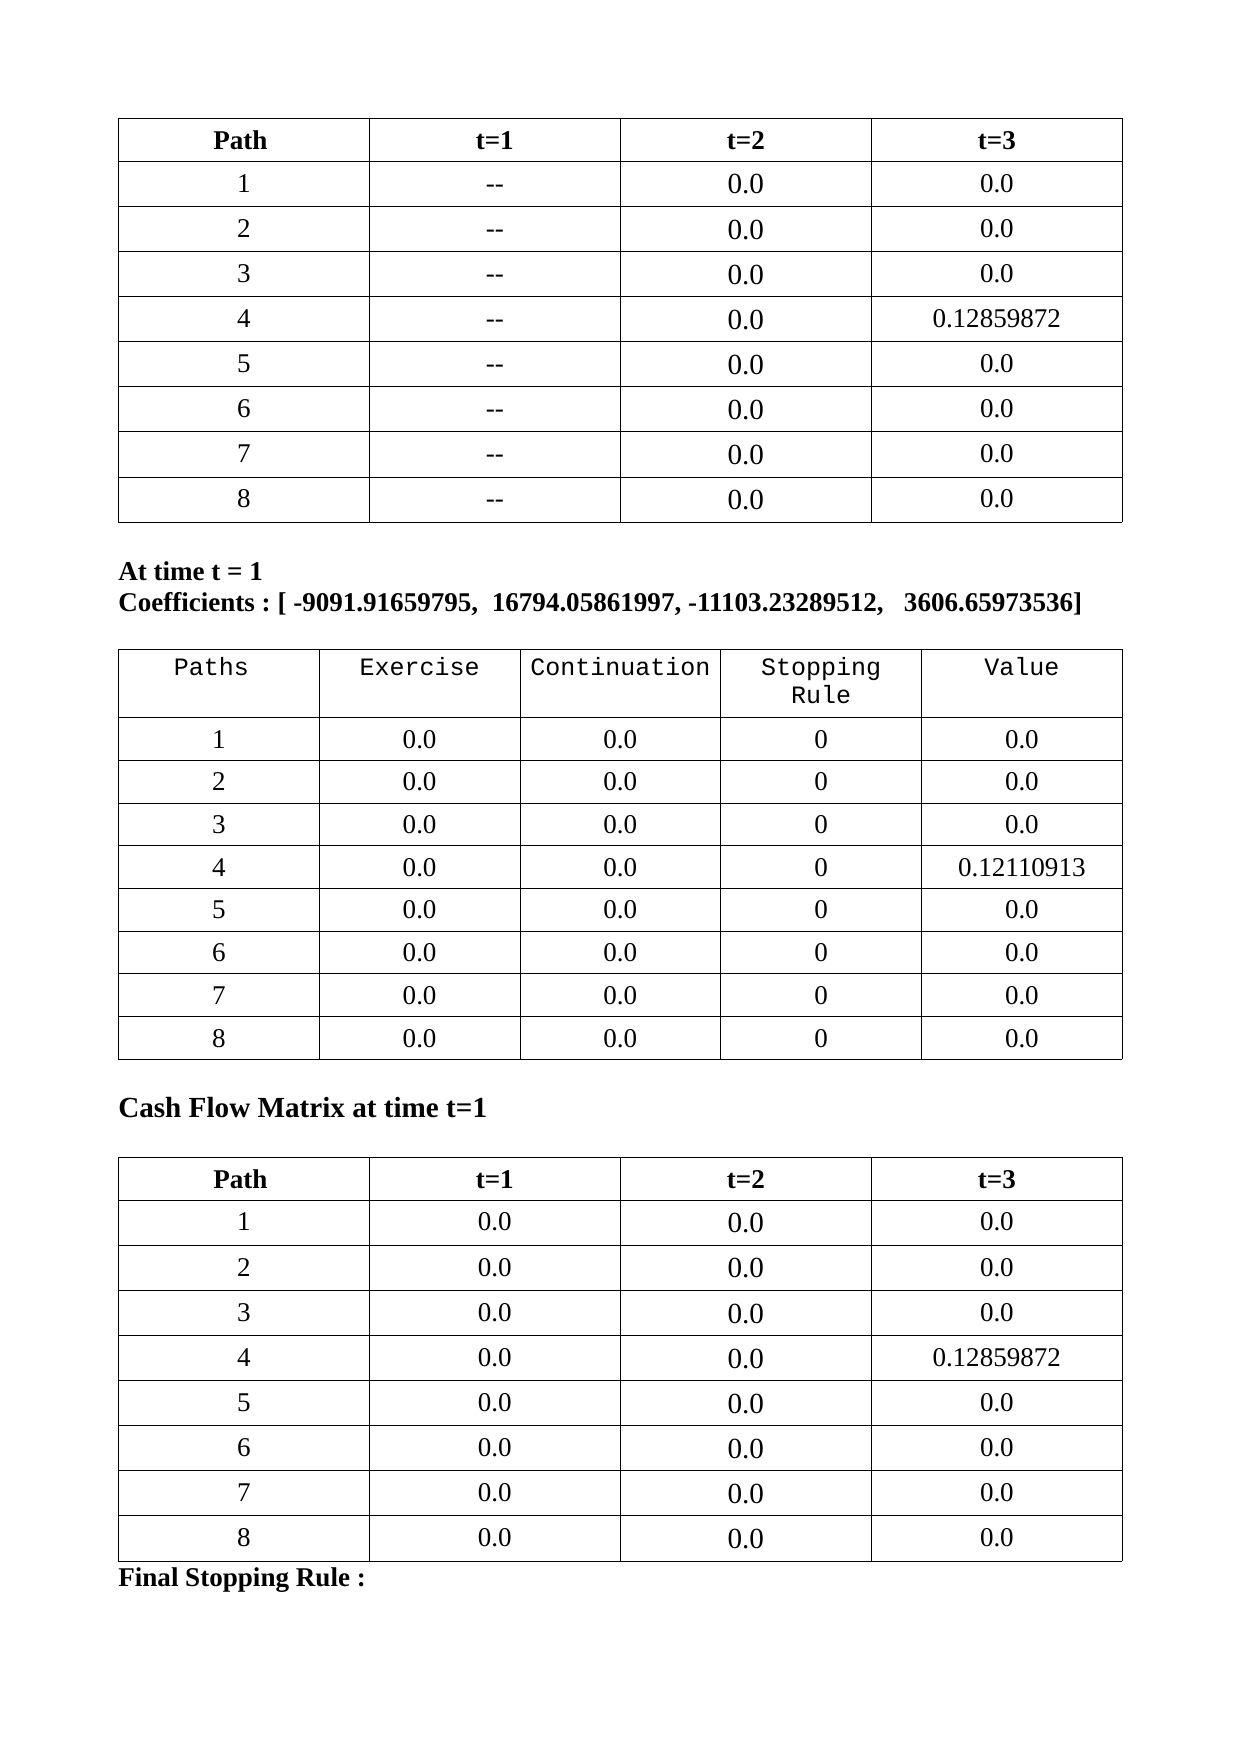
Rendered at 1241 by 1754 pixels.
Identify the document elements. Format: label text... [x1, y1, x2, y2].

table_cell 0.0 [521, 718, 720, 760]
table_cell 0.12859872 [872, 297, 1122, 341]
table_header Exercise [320, 650, 520, 717]
table_cell 3 [119, 804, 319, 845]
table_cell 0 [721, 718, 921, 760]
table_cell -- [370, 252, 620, 296]
table_cell 6 [119, 932, 319, 973]
table_cell 0.0 [922, 889, 1122, 931]
table_cell 0.0 [922, 932, 1122, 973]
table_cell 7 [119, 1471, 369, 1515]
table_cell 0.0 [521, 761, 720, 802]
table_cell 0.0 [621, 297, 871, 341]
table_cell 5 [119, 1381, 369, 1425]
table_cell 0 [721, 1017, 921, 1059]
text Cash Flow Matrix at time t=1 [118, 1090, 1122, 1123]
table_cell 0.12110913 [922, 846, 1122, 888]
table_cell 0.0 [521, 889, 720, 931]
table_cell 5 [119, 342, 369, 386]
table_cell 0.0 [621, 1246, 871, 1290]
table_cell 0.0 [621, 1381, 871, 1425]
table_cell 0.0 [621, 1426, 871, 1470]
table_cell 0.0 [872, 252, 1122, 296]
table_cell 0.0 [922, 974, 1122, 1016]
table_cell 0.0 [872, 1381, 1122, 1425]
table_header t=2 [621, 119, 871, 161]
table_cell 0.0 [922, 804, 1122, 845]
table_cell 0.12859872 [872, 1336, 1122, 1380]
table_cell -- [370, 162, 620, 206]
table_cell 0.0 [370, 1291, 620, 1335]
table_cell 0.0 [320, 718, 520, 760]
table_cell 0.0 [872, 162, 1122, 206]
table_header t=1 [370, 119, 620, 161]
table_cell 0.0 [320, 889, 520, 931]
table_cell 3 [119, 252, 369, 296]
table_cell 0.0 [521, 932, 720, 973]
table_cell 0.0 [621, 387, 871, 431]
table_cell 0.0 [370, 1471, 620, 1515]
table_cell 0.0 [621, 342, 871, 386]
table_cell 5 [119, 889, 319, 931]
table_header t=1 [370, 1158, 620, 1200]
table_header Value [922, 650, 1122, 717]
table_cell 0.0 [922, 761, 1122, 802]
table_cell 0.0 [621, 1471, 871, 1515]
table_cell 0.0 [621, 1291, 871, 1335]
table_cell 4 [119, 846, 319, 888]
table_cell 0.0 [621, 1201, 871, 1245]
table_header Path [119, 119, 369, 161]
table_cell 4 [119, 297, 369, 341]
table_cell 0.0 [370, 1201, 620, 1245]
table_cell 0.0 [872, 342, 1122, 386]
table_cell -- [370, 432, 620, 477]
table_cell 0.0 [872, 432, 1122, 477]
table_cell 0 [721, 932, 921, 973]
table_cell -- [370, 342, 620, 386]
table_cell -- [370, 297, 620, 341]
table_cell 0 [721, 846, 921, 888]
table_cell 0 [721, 804, 921, 845]
table_cell 0.0 [370, 1516, 620, 1561]
table_cell 2 [119, 761, 319, 802]
table_cell 0 [721, 974, 921, 1016]
table_cell 3 [119, 1291, 369, 1335]
table_cell 0.0 [621, 207, 871, 251]
table_cell 0.0 [872, 1246, 1122, 1290]
table_header t=2 [621, 1158, 871, 1200]
table_cell 8 [119, 1516, 369, 1561]
table_cell 0.0 [872, 1426, 1122, 1470]
table_cell 8 [119, 478, 369, 522]
table_cell 0.0 [872, 1201, 1122, 1245]
table_cell 2 [119, 1246, 369, 1290]
table_cell 0.0 [922, 1017, 1122, 1059]
text Final Stopping Rule : [118, 1562, 1122, 1592]
table_cell 0.0 [370, 1426, 620, 1470]
table_cell 1 [119, 1201, 369, 1245]
table_header Continuation [521, 650, 720, 717]
table_cell 0.0 [370, 1246, 620, 1290]
table_cell 0.0 [872, 1291, 1122, 1335]
table_cell 0.0 [872, 207, 1122, 251]
table_cell 1 [119, 162, 369, 206]
table_cell 6 [119, 387, 369, 431]
table_cell -- [370, 478, 620, 522]
table_cell 0.0 [521, 974, 720, 1016]
table_cell 0.0 [872, 478, 1122, 522]
table_cell 0 [721, 889, 921, 931]
table_cell 6 [119, 1426, 369, 1470]
table_cell 0.0 [521, 1017, 720, 1059]
table_header t=3 [872, 1158, 1122, 1200]
table_cell 0.0 [621, 162, 871, 206]
table_cell 0.0 [320, 1017, 520, 1059]
table_cell 0 [721, 761, 921, 802]
table_cell -- [370, 207, 620, 251]
table_cell 7 [119, 432, 369, 477]
table_cell 0.0 [621, 432, 871, 477]
table_cell 0.0 [872, 387, 1122, 431]
table_cell 0.0 [922, 718, 1122, 760]
table_header Paths [119, 650, 319, 717]
table_cell 0.0 [320, 846, 520, 888]
table_cell 0.0 [320, 974, 520, 1016]
text At time t = 1 [118, 555, 1122, 586]
table_cell 1 [119, 718, 319, 760]
table_cell 0.0 [872, 1516, 1122, 1561]
table_cell 0.0 [521, 804, 720, 845]
table_cell 0.0 [621, 478, 871, 522]
table_cell 0.0 [621, 1516, 871, 1561]
table_cell 0.0 [320, 761, 520, 802]
table_cell 0.0 [521, 846, 720, 888]
text Coefficients : [ -9091.91659795, 16794.05861997, -11103.23289512, 3606.65973536] [118, 586, 1122, 618]
table_cell 0.0 [370, 1336, 620, 1380]
table_cell 0.0 [621, 1336, 871, 1380]
table_cell 7 [119, 974, 319, 1016]
table_header t=3 [872, 119, 1122, 161]
table_cell 0.0 [621, 252, 871, 296]
table_cell -- [370, 387, 620, 431]
table_cell 0.0 [320, 804, 520, 845]
table_header Path [119, 1158, 369, 1200]
table_cell 4 [119, 1336, 369, 1380]
table_cell 0.0 [872, 1471, 1122, 1515]
table_cell 2 [119, 207, 369, 251]
table_cell 8 [119, 1017, 319, 1059]
table_cell 0.0 [320, 932, 520, 973]
table_cell 0.0 [370, 1381, 620, 1425]
table_header Stopping Rule [721, 650, 921, 717]
